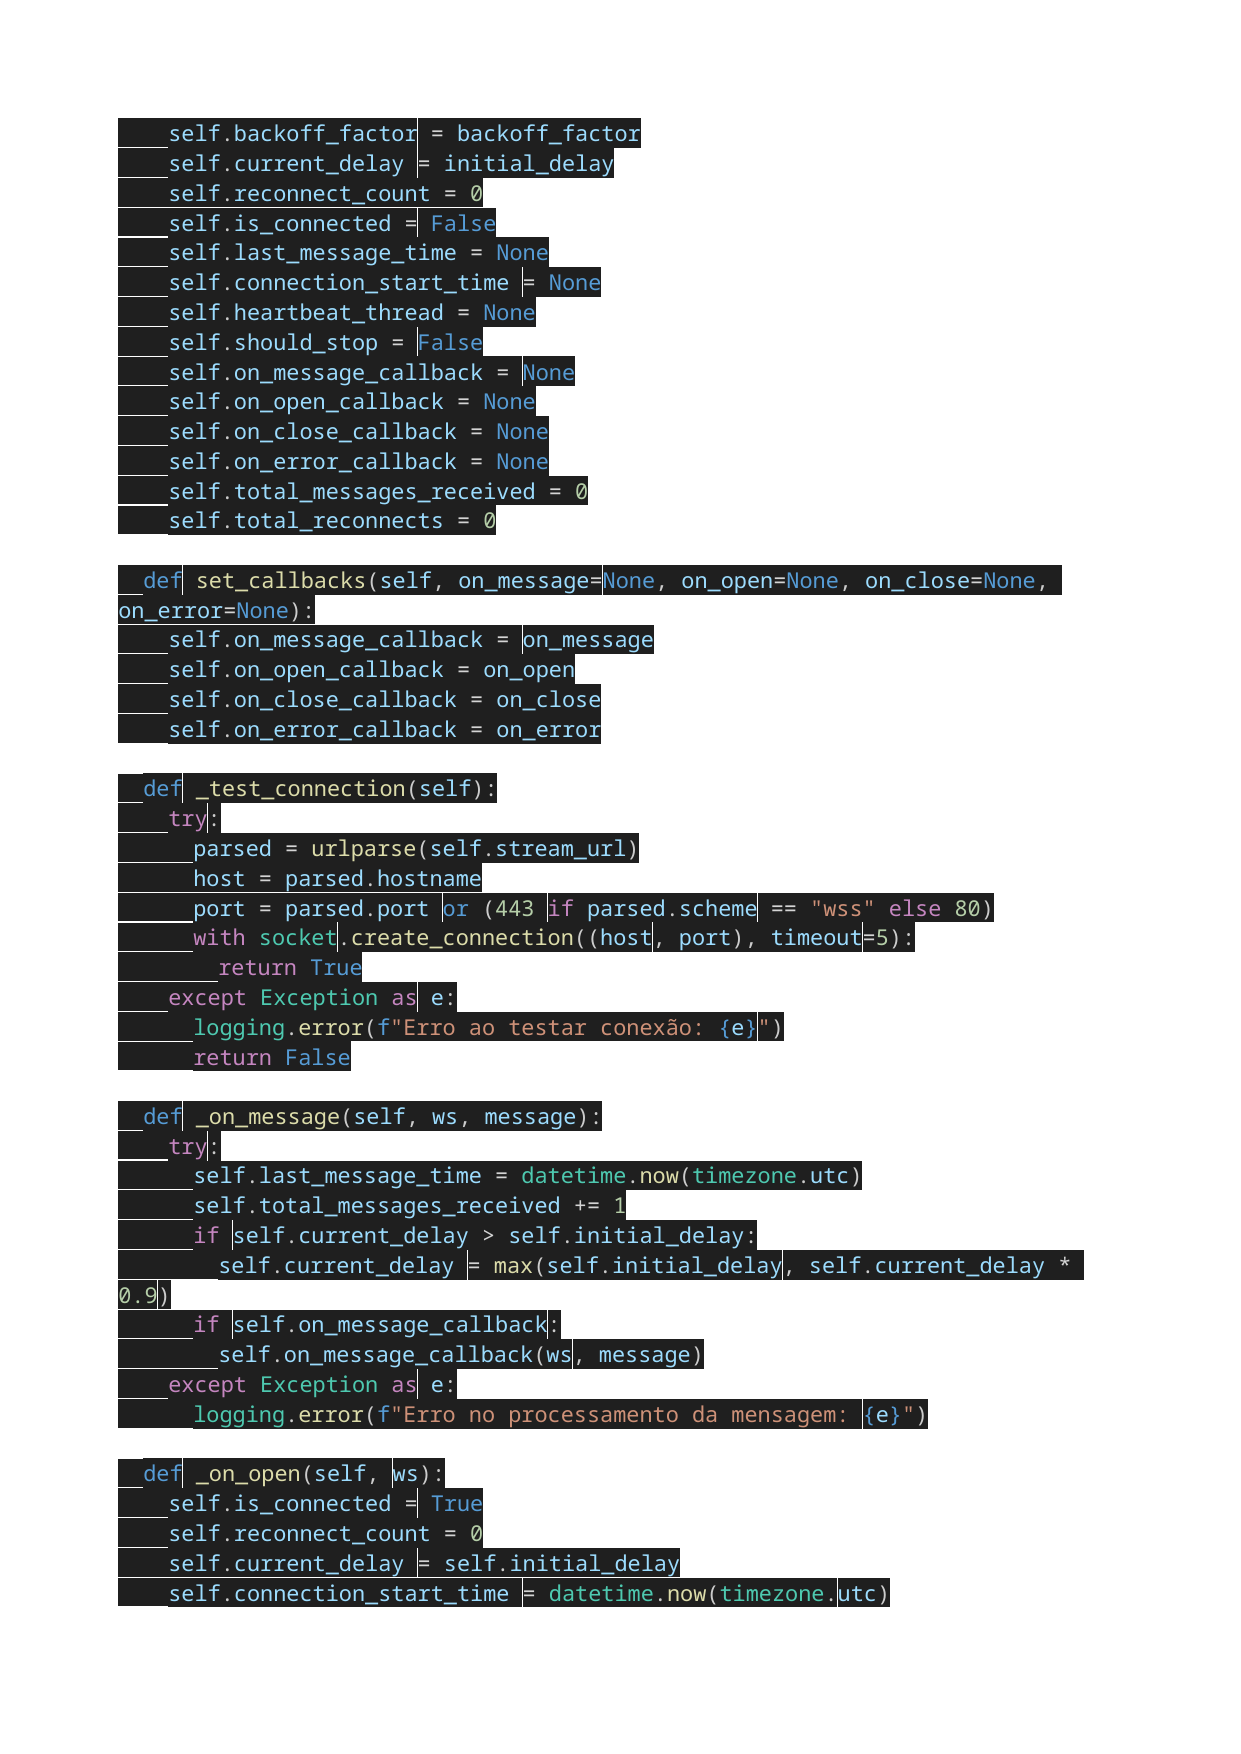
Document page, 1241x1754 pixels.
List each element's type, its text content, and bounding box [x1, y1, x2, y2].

text self.on_message_callback = on_message [118, 624, 1122, 654]
text self.on_open_callback = None [118, 386, 1122, 416]
text if self.on_message_callback: [118, 1309, 1122, 1339]
text logging.error(f"Erro ao testar conexão: {e}") [118, 1012, 1122, 1041]
text try: [118, 803, 1122, 833]
text self.on_close_callback = on_close [118, 684, 1122, 714]
text self.reconnect_count = 0 [118, 178, 1122, 207]
text self.on_message_callback(ws, message) [118, 1339, 1122, 1369]
text self.backoff_factor = backoff_factor [118, 118, 1122, 148]
text self.current_delay = initial_delay [118, 148, 1122, 178]
text try: [118, 1131, 1122, 1161]
text self.last_message_time = None [118, 237, 1122, 267]
text self.on_close_callback = None [118, 416, 1122, 446]
text self.total_messages_received += 1 [118, 1190, 1122, 1220]
text self.current_delay = self.initial_delay [118, 1548, 1122, 1577]
text def set_callbacks(self, on_message=None, on_open=None, on_close=None, on_error=None): [118, 565, 1122, 624]
text logging.error(f"Erro no processamento da mensagem: {e}") [118, 1399, 1122, 1429]
text self.should_stop = False [118, 327, 1122, 356]
text def _on_open(self, ws): [118, 1458, 1122, 1488]
text except Exception as e: [118, 1369, 1122, 1399]
text def _test_connection(self): [118, 773, 1122, 803]
text port = parsed.port or (443 if parsed.scheme == "wss" else 80) [118, 892, 1122, 922]
text self.reconnect_count = 0 [118, 1518, 1122, 1548]
text self.is_connected = False [118, 207, 1122, 237]
text self.total_messages_received = 0 [118, 476, 1122, 505]
text self.on_message_callback = None [118, 356, 1122, 386]
text def _on_message(self, ws, message): [118, 1101, 1122, 1131]
text parsed = urlparse(self.stream_url) [118, 833, 1122, 863]
text host = parsed.hostname [118, 863, 1122, 892]
text self.on_error_callback = None [118, 446, 1122, 476]
text self.is_connected = True [118, 1488, 1122, 1518]
text return False [118, 1041, 1122, 1071]
text self.heartbeat_thread = None [118, 297, 1122, 327]
text self.connection_start_time = datetime.now(timezone.utc) [118, 1577, 1122, 1607]
text self.connection_start_time = None [118, 267, 1122, 297]
text self.on_error_callback = on_error [118, 714, 1122, 744]
text with socket.create_connection((host, port), timeout=5): [118, 922, 1122, 952]
text self.last_message_time = datetime.now(timezone.utc) [118, 1161, 1122, 1190]
text self.total_reconnects = 0 [118, 505, 1122, 535]
text self.on_open_callback = on_open [118, 654, 1122, 684]
text except Exception as e: [118, 982, 1122, 1012]
text return True [118, 952, 1122, 982]
text if self.current_delay > self.initial_delay: [118, 1220, 1122, 1250]
text self.current_delay = max(self.initial_delay, self.current_delay * 0.9) [118, 1250, 1122, 1309]
